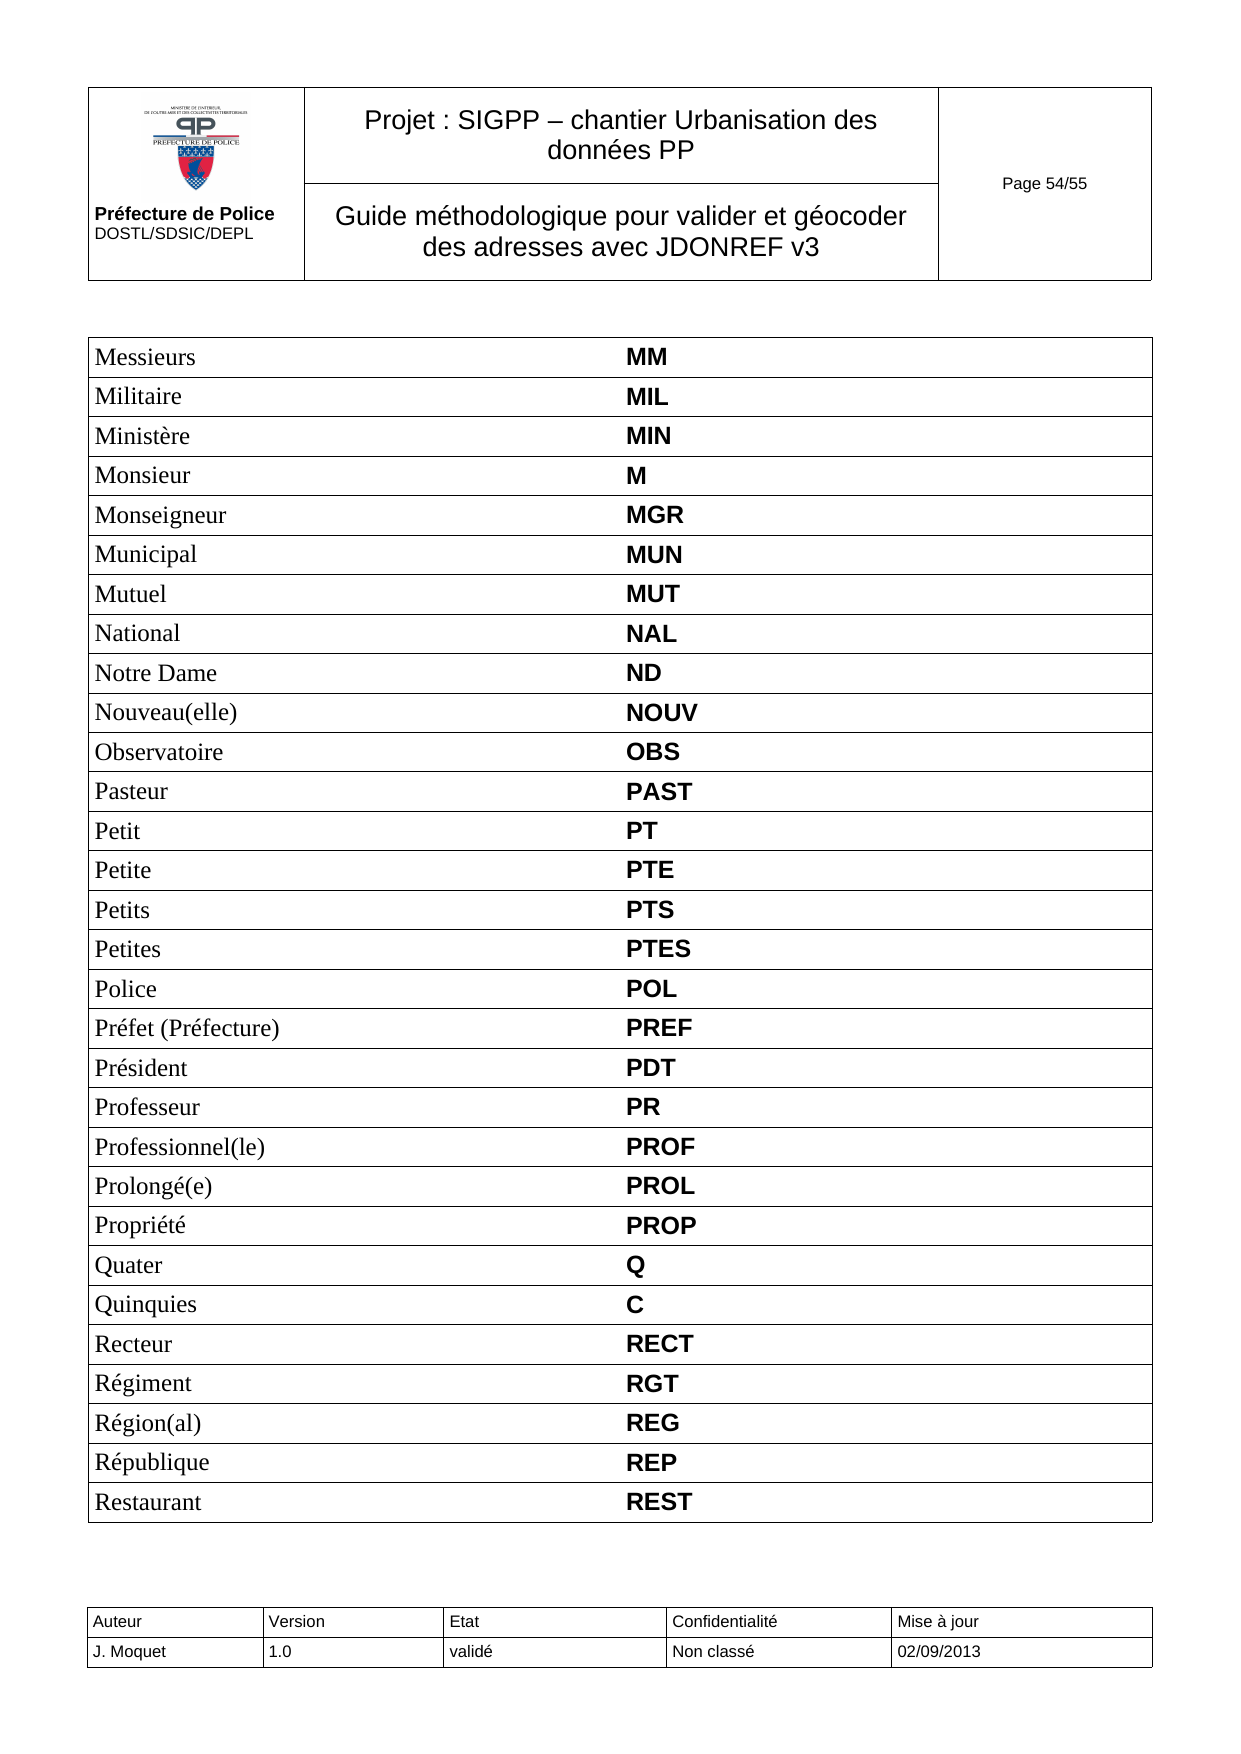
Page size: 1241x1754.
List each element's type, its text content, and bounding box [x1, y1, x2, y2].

table_cell Pasteur [89, 772, 620, 811]
table_cell Militaire [89, 378, 620, 416]
table_cell MUT [620, 575, 1152, 613]
table_cell National [89, 615, 620, 653]
table_cell Président [89, 1049, 620, 1087]
table_cell RECT [620, 1325, 1152, 1364]
table_cell M [620, 457, 1152, 495]
table_cell NAL [620, 615, 1152, 653]
table_cell PTES [620, 930, 1152, 969]
table_cell MIN [620, 417, 1152, 456]
table_cell ND [620, 654, 1152, 692]
table_cell PTE [620, 851, 1152, 890]
table_cell PAST [620, 772, 1152, 811]
table_cell Messieurs [89, 338, 620, 377]
table_cell C [620, 1286, 1152, 1324]
table_cell MIL [620, 378, 1152, 416]
table_cell Professeur [89, 1088, 620, 1127]
table_cell Monseigneur [89, 496, 620, 534]
table_cell Nouveau(elle) [89, 694, 620, 732]
table_cell OBS [620, 733, 1152, 771]
table_cell Petite [89, 851, 620, 890]
table_cell Prolongé(e) [89, 1167, 620, 1206]
table_cell Régiment [89, 1365, 620, 1403]
table_cell REP [620, 1444, 1152, 1482]
table_cell Professionnel(le) [89, 1128, 620, 1166]
table_cell Quinquies [89, 1286, 620, 1324]
table_cell REG [620, 1404, 1152, 1443]
table_cell Petit [89, 812, 620, 850]
table_cell Municipal [89, 536, 620, 574]
table_cell Recteur [89, 1325, 620, 1364]
table_cell NOUV [620, 694, 1152, 732]
table_cell PROL [620, 1167, 1152, 1206]
table_cell Quater [89, 1246, 620, 1285]
table_cell MM [620, 338, 1152, 377]
table_cell Q [620, 1246, 1152, 1285]
table_cell Mutuel [89, 575, 620, 613]
table_cell PREF [620, 1009, 1152, 1048]
table_cell Petites [89, 930, 620, 969]
table_cell MUN [620, 536, 1152, 574]
table_cell PDT [620, 1049, 1152, 1087]
table_cell MGR [620, 496, 1152, 534]
table_cell Restaurant [89, 1483, 620, 1522]
table_cell République [89, 1444, 620, 1482]
table_cell Monsieur [89, 457, 620, 495]
table_cell Notre Dame [89, 654, 620, 692]
picture [141, 92, 252, 203]
table_cell Observatoire [89, 733, 620, 771]
table_cell Ministère [89, 417, 620, 456]
table_cell Préfet (Préfecture) [89, 1009, 620, 1048]
table_cell PROF [620, 1128, 1152, 1166]
table_cell PT [620, 812, 1152, 850]
table_cell RGT [620, 1365, 1152, 1403]
table_cell Petits [89, 891, 620, 929]
table_cell PTS [620, 891, 1152, 929]
table_cell PR [620, 1088, 1152, 1127]
table_cell PROP [620, 1207, 1152, 1245]
table_cell Région(al) [89, 1404, 620, 1443]
table_cell Police [89, 970, 620, 1008]
table_cell Propriété [89, 1207, 620, 1245]
table_cell POL [620, 970, 1152, 1008]
table_cell REST [620, 1483, 1152, 1522]
